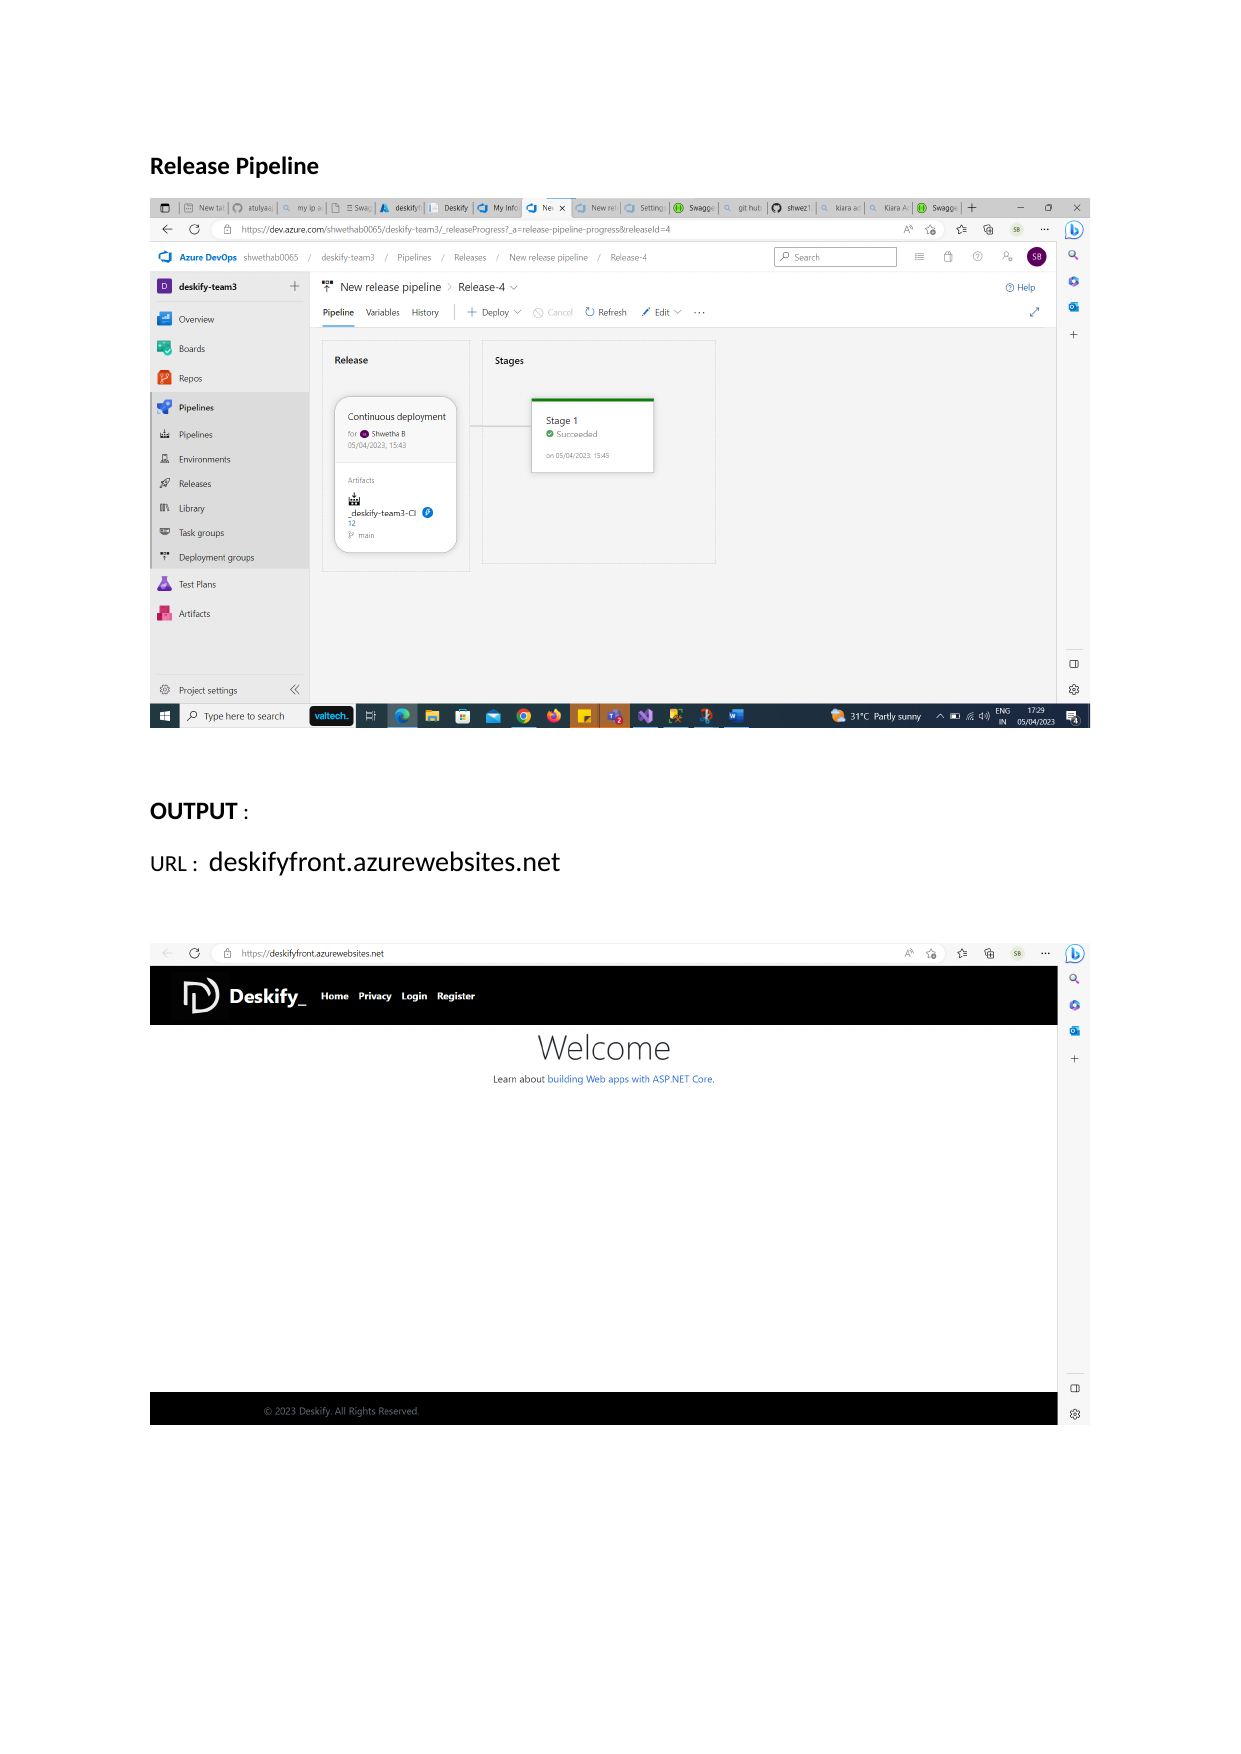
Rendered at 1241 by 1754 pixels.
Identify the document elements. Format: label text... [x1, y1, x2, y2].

text OUTPUT : [150, 795, 1090, 826]
text URL : deskifyfront.azurewebsites.net [150, 844, 1090, 878]
text Release Pipeline [150, 150, 1090, 181]
